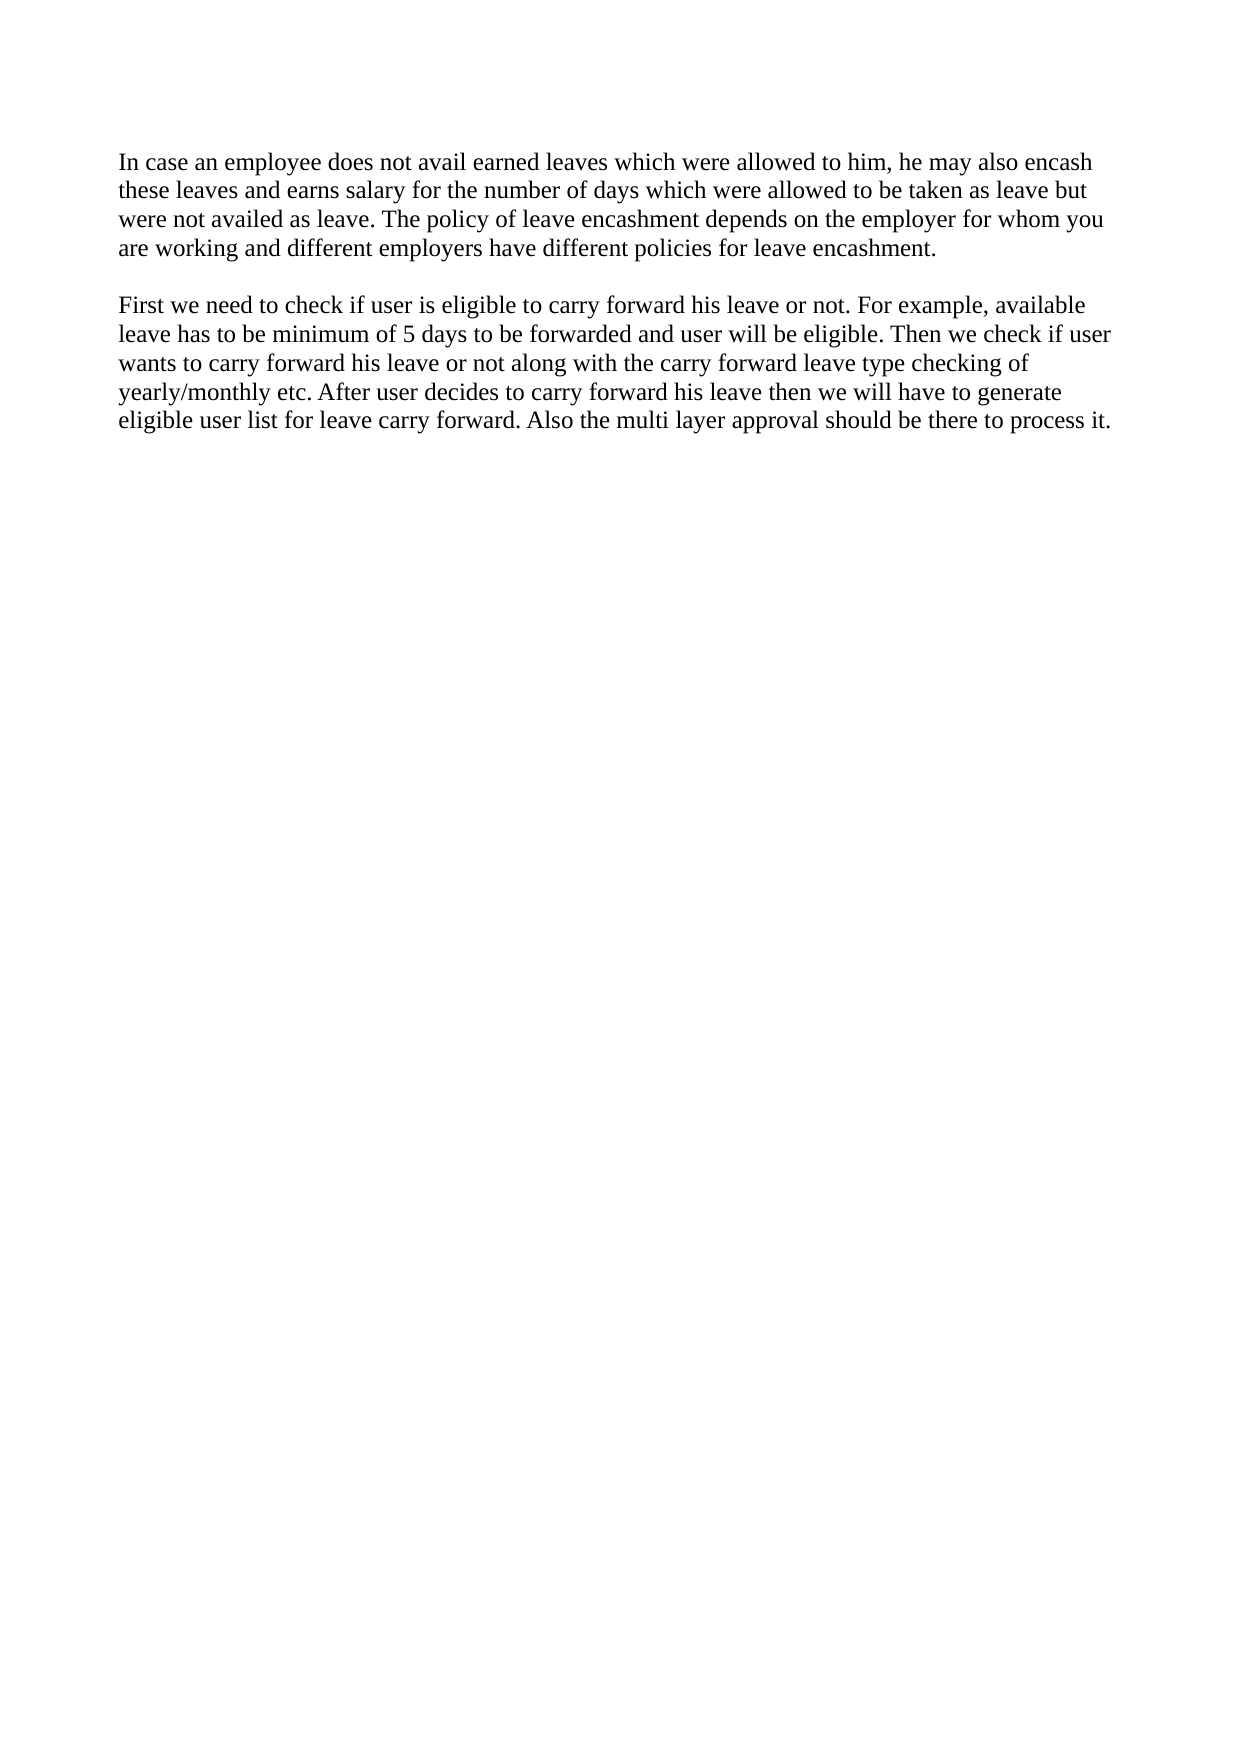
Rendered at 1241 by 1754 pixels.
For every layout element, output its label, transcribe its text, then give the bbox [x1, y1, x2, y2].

text In case an employee does not avail earned leaves which were allowed to him, he may also encash these leaves and earns salary for the number of days which were allowed to be taken as leave but were not availed as leave. The policy of leave encashment depends on the employer for whom you are working and different employers have different policies for leave encashment. [118, 147, 1122, 262]
text First we need to check if user is eligible to carry forward his leave or not. For example, available leave has to be minimum of 5 days to be forwarded and user will be eligible. Then we check if user wants to carry forward his leave or not along with the carry forward leave type checking of yearly/monthly etc. After user decides to carry forward his leave then we will have to generate eligible user list for leave carry forward. Also the multi layer approval should be there to process it. [118, 291, 1122, 434]
